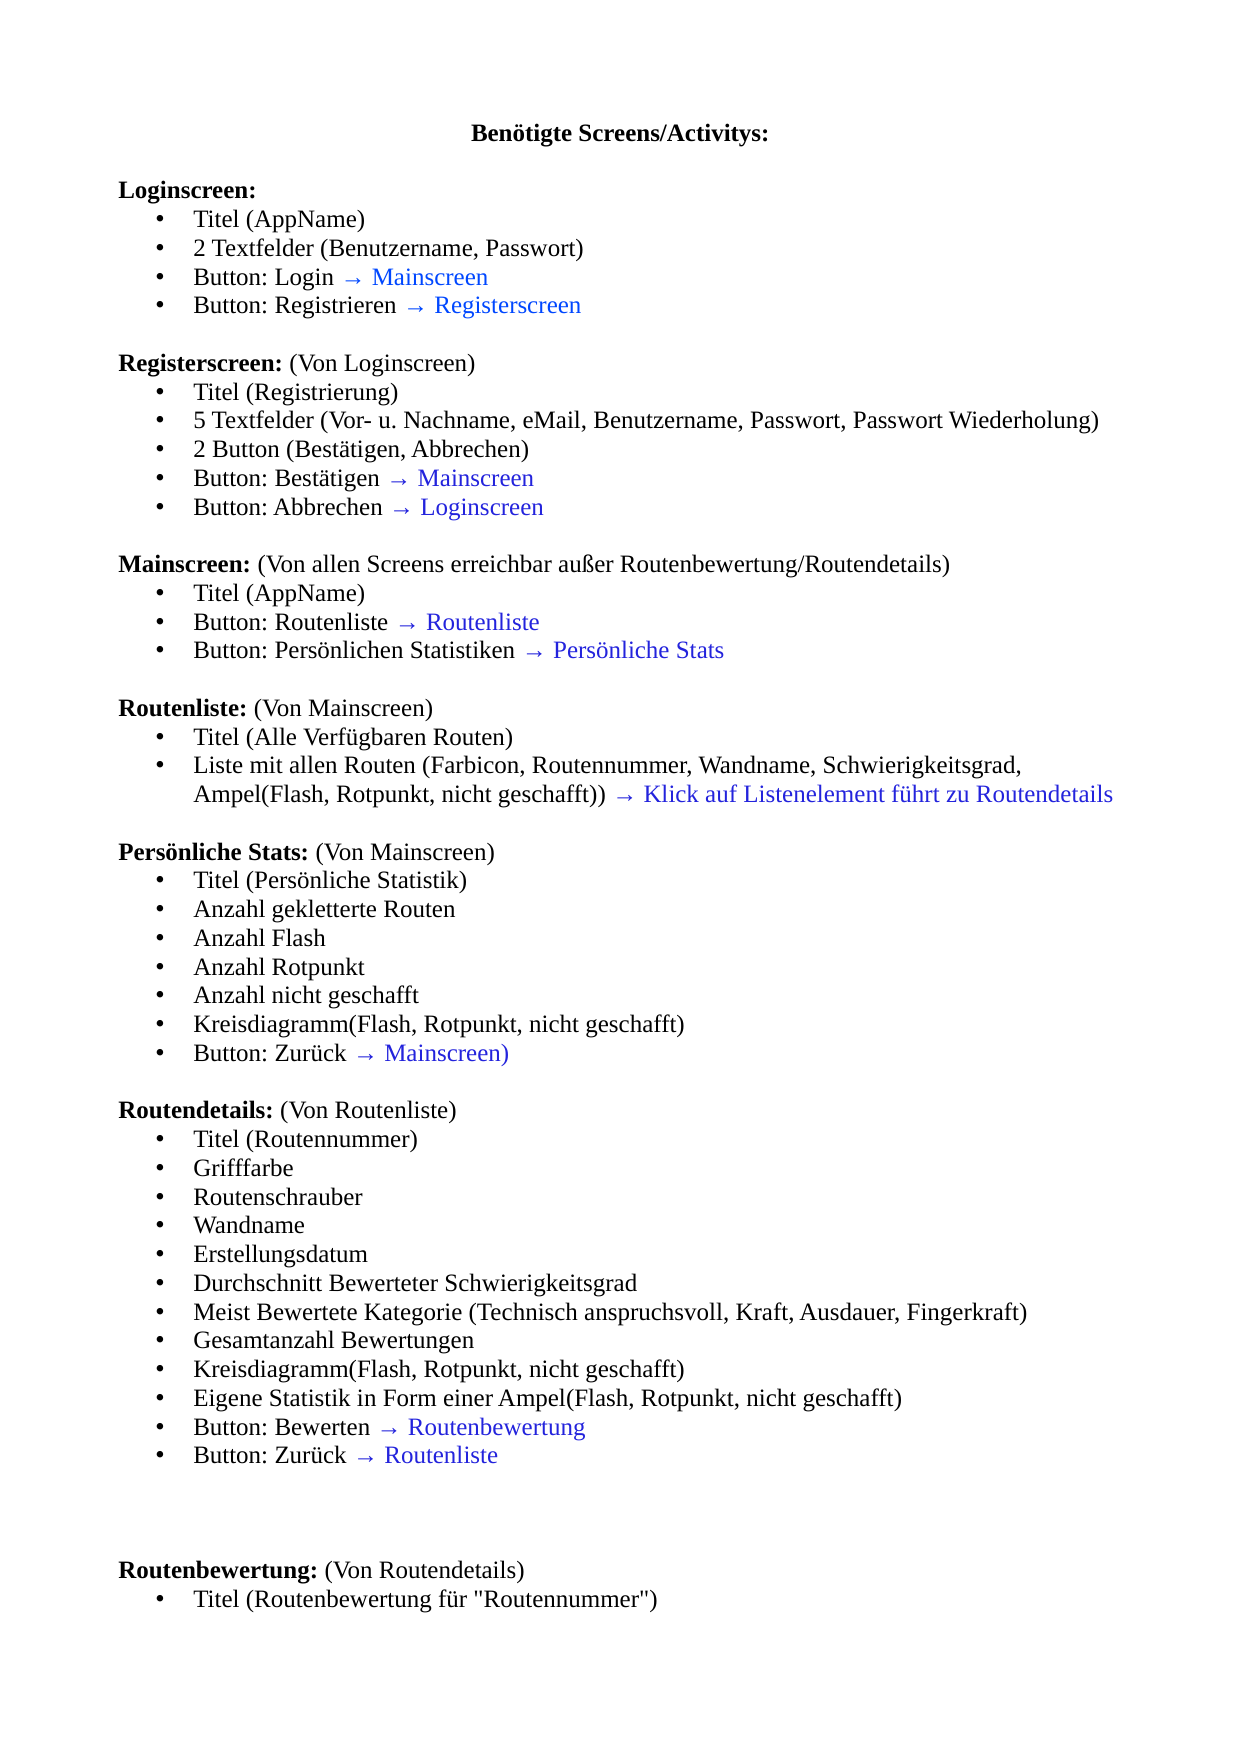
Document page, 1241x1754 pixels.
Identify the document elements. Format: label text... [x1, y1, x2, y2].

list Button: Persönlichen Statistiken → Persönliche Stats [156, 636, 1122, 664]
list Kreisdiagramm(Flash, Rotpunkt, nicht geschafft) [156, 1009, 1122, 1038]
text Routenliste: (Von Mainscreen) [118, 693, 1122, 722]
list Meist Bewertete Kategorie (Technisch anspruchsvoll, Kraft, Ausdauer, Fingerkraft) [156, 1297, 1122, 1326]
list Gesamtanzahl Bewertungen [156, 1326, 1122, 1354]
list Titel (AppName) [156, 204, 1122, 233]
list Titel (Routenbewertung für "Routennummer") [156, 1584, 1122, 1613]
list Button: Zurück → Mainscreen) [156, 1038, 1122, 1067]
text Registerscreen: (Von Loginscreen) [118, 348, 1122, 377]
list Routenschrauber [156, 1182, 1122, 1211]
list Titel (Registrierung) [156, 377, 1122, 406]
text Routenbewertung: (Von Routendetails) [118, 1556, 1122, 1584]
list 5 Textfelder (Vor- u. Nachname, eMail, Benutzername, Passwort, Passwort Wiederholung) [156, 406, 1122, 434]
text Routendetails: (Von Routenliste) [118, 1096, 1122, 1124]
list Button: Registrieren → Registerscreen [156, 291, 1122, 319]
list Button: Abbrechen → Loginscreen [156, 492, 1122, 521]
list Anzahl nicht geschafft [156, 981, 1122, 1009]
list Erstellungsdatum [156, 1239, 1122, 1268]
list Kreisdiagramm(Flash, Rotpunkt, nicht geschafft) [156, 1354, 1122, 1383]
list Button: Routenliste → Routenliste [156, 607, 1122, 636]
list Titel (Persönliche Statistik) [156, 866, 1122, 894]
text Loginscreen: [118, 176, 1122, 204]
list Anzahl gekletterte Routen [156, 894, 1122, 923]
list Button: Bewerten → Routenbewertung [156, 1412, 1122, 1441]
list Durchschnitt Bewerteter Schwierigkeitsgrad [156, 1268, 1122, 1297]
list 2 Textfelder (Benutzername, Passwort) [156, 233, 1122, 262]
text Persönliche Stats: (Von Mainscreen) [118, 837, 1122, 866]
list Button: Zurück → Routenliste [156, 1441, 1122, 1469]
list Titel (AppName) [156, 578, 1122, 607]
list Button: Bestätigen → Mainscreen [156, 463, 1122, 492]
list 2 Button (Bestätigen, Abbrechen) [156, 434, 1122, 463]
list Liste mit allen Routen (Farbicon, Routennummer, Wandname, Schwierigkeitsgrad, Ampel(Flash, Rotpunkt, nicht geschafft)) → Klick auf Listenelement führt zu Routendetails [156, 751, 1122, 808]
list Titel (Alle Verfügbaren Routen) [156, 722, 1122, 751]
list Anzahl Rotpunkt [156, 952, 1122, 981]
text Mainscreen: (Von allen Screens erreichbar außer Routenbewertung/Routendetails) [118, 549, 1122, 578]
list Grifffarbe [156, 1153, 1122, 1182]
list Titel (Routennummer) [156, 1124, 1122, 1153]
text Benötigte Screens/Activitys: [118, 118, 1122, 147]
list Button: Login → Mainscreen [156, 262, 1122, 291]
list Wandname [156, 1211, 1122, 1239]
list Eigene Statistik in Form einer Ampel(Flash, Rotpunkt, nicht geschafft) [156, 1383, 1122, 1412]
list Anzahl Flash [156, 923, 1122, 952]
